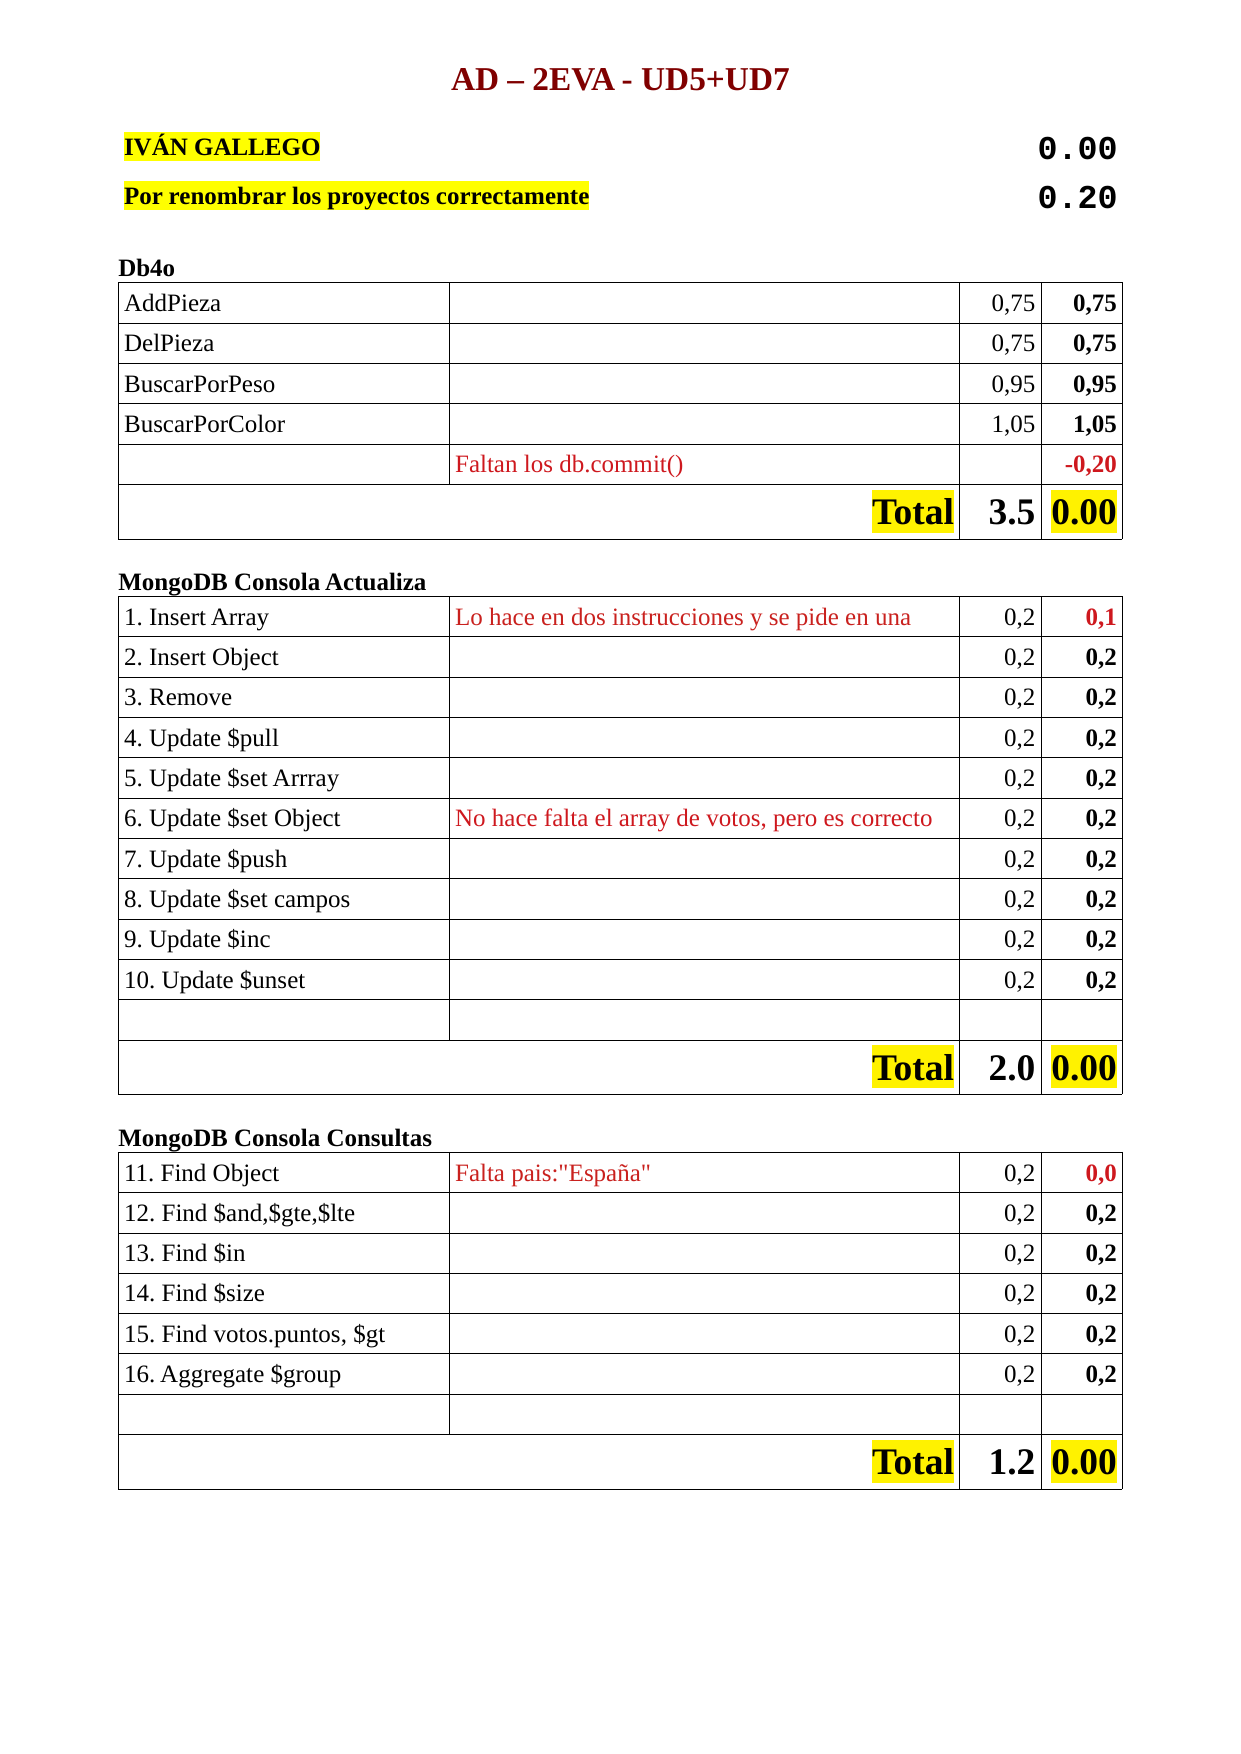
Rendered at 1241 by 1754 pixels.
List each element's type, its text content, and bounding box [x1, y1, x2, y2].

table_cell 0,2 [1042, 1314, 1122, 1353]
table_cell [450, 920, 959, 959]
table_cell [119, 1000, 449, 1039]
table_cell [450, 718, 959, 757]
table_cell 5. Update $set Arrray [119, 758, 449, 798]
table_cell 8. Update $set campos [119, 879, 449, 918]
table_cell -0,20 [1042, 445, 1122, 484]
text AD – 2EVA - UD5+UD7 [118, 59, 1122, 97]
table_cell Por renombrar los proyectos correctamente [118, 175, 974, 225]
table_cell 3.30 [1042, 485, 1122, 538]
table_cell 15. Find votos.puntos, $gt [119, 1314, 449, 1353]
table_header 0,2 [960, 1153, 1041, 1192]
table_header 0,2 [960, 597, 1041, 636]
table_cell 1.00 [1042, 1435, 1122, 1489]
text MongoDB Consola Consultas [118, 1123, 1122, 1152]
table_cell 0,2 [1042, 879, 1122, 918]
table_header 0,0 [1042, 1153, 1122, 1192]
table_cell 16. Aggregate $group [119, 1354, 449, 1394]
table_cell 10. Update $unset [119, 960, 449, 999]
table_header Falta pais:"España" [450, 1153, 959, 1192]
table_cell 4. Update $pull [119, 718, 449, 757]
table_cell 0,2 [1042, 637, 1122, 677]
table_cell 1,05 [1042, 404, 1122, 443]
table_cell BuscarPorPeso [119, 364, 449, 403]
table_cell 0,2 [960, 718, 1041, 757]
table_cell 0,2 [1042, 678, 1122, 717]
table_cell [450, 404, 959, 443]
table_header 1. Insert Array [119, 597, 449, 636]
table_cell [450, 839, 959, 878]
table_cell 9. Update $inc [119, 920, 449, 959]
table_cell 0,2 [960, 1274, 1041, 1313]
table_cell [960, 445, 1041, 484]
table_cell [450, 364, 959, 403]
table_cell No hace falta el array de votos, pero es correcto [450, 799, 959, 838]
table_cell 0,2 [1042, 1274, 1122, 1313]
table_cell 0,2 [960, 1234, 1041, 1273]
table_cell 7. Update $push [119, 839, 449, 878]
table_header 11. Find Object [119, 1153, 449, 1192]
table_cell [119, 445, 449, 484]
table_cell [450, 1193, 959, 1232]
table_cell 3. Remove [119, 678, 449, 717]
table_cell [450, 1274, 959, 1313]
table_cell 14. Find $size [119, 1274, 449, 1313]
table_header [450, 283, 959, 322]
table_cell [119, 1395, 449, 1434]
table_cell [450, 758, 959, 798]
table_cell 0,2 [1042, 1234, 1122, 1273]
table_cell [450, 637, 959, 677]
table_cell 13. Find $in [119, 1234, 449, 1273]
table_cell 0,2 [1042, 718, 1122, 757]
table_cell 0,75 [1042, 324, 1122, 363]
table_cell 3.5 [960, 485, 1041, 538]
table_cell 0,2 [1042, 1193, 1122, 1232]
table_cell Total [119, 1435, 959, 1489]
table_cell 2.0 [960, 1041, 1041, 1094]
table_cell BuscarPorColor [119, 404, 449, 443]
table_cell [450, 1234, 959, 1273]
table_cell 0,2 [1042, 920, 1122, 959]
table_header 0,75 [1042, 283, 1122, 322]
table_cell 0,2 [960, 920, 1041, 959]
table_cell 0,95 [960, 364, 1041, 403]
table_cell 0,2 [960, 637, 1041, 677]
table_cell [450, 1000, 959, 1039]
table_cell DelPieza [119, 324, 449, 363]
table_cell 0,95 [1042, 364, 1122, 403]
table_cell [450, 324, 959, 363]
table_header Lo hace en dos instrucciones y se pide en una [450, 597, 959, 636]
table_cell 0,2 [960, 1314, 1041, 1353]
table_header AddPieza [119, 283, 449, 322]
table_header 0,1 [1042, 597, 1122, 636]
table_header 9,50 [974, 126, 1123, 175]
table_cell 0,2 [1042, 1354, 1122, 1394]
table_header IVÁN GALLEGO [118, 126, 974, 175]
table_cell 0,2 [960, 1354, 1041, 1394]
table_cell 0,75 [960, 324, 1041, 363]
table_cell 12. Find $and,$gte,$lte [119, 1193, 449, 1232]
table_cell [450, 1314, 959, 1353]
table_cell 1.2 [960, 1435, 1041, 1489]
table_cell [1042, 1000, 1122, 1039]
table_cell 0,2 [960, 758, 1041, 798]
table_cell [1042, 1395, 1122, 1434]
table_cell 0,2 [1042, 758, 1122, 798]
table_cell 1,05 [960, 404, 1041, 443]
table_cell 0,2 [1042, 839, 1122, 878]
table_cell 0,20 [974, 175, 1123, 225]
table_cell [960, 1395, 1041, 1434]
table_cell 0,2 [1042, 960, 1122, 999]
table_cell Total [119, 485, 959, 538]
table_cell [450, 879, 959, 918]
table_header 0,75 [960, 283, 1041, 322]
table_cell [450, 678, 959, 717]
text Db4o [118, 253, 1122, 282]
text MongoDB Consola Actualiza [118, 567, 1122, 596]
table_cell 0,2 [1042, 799, 1122, 838]
table_cell [450, 1395, 959, 1434]
table_cell 0,2 [960, 678, 1041, 717]
table_cell 1.90 [1042, 1041, 1122, 1094]
table_cell Faltan los db.commit() [450, 445, 959, 484]
table_cell 0,2 [960, 1193, 1041, 1232]
table_cell [960, 1000, 1041, 1039]
table_cell 6. Update $set Object [119, 799, 449, 838]
table_cell [450, 960, 959, 999]
table_cell [450, 1354, 959, 1394]
table_cell 0,2 [960, 879, 1041, 918]
table_cell 0,2 [960, 960, 1041, 999]
table_cell 2. Insert Object [119, 637, 449, 677]
table_cell 0,2 [960, 839, 1041, 878]
table_cell Total [119, 1041, 959, 1094]
table_cell 0,2 [960, 799, 1041, 838]
